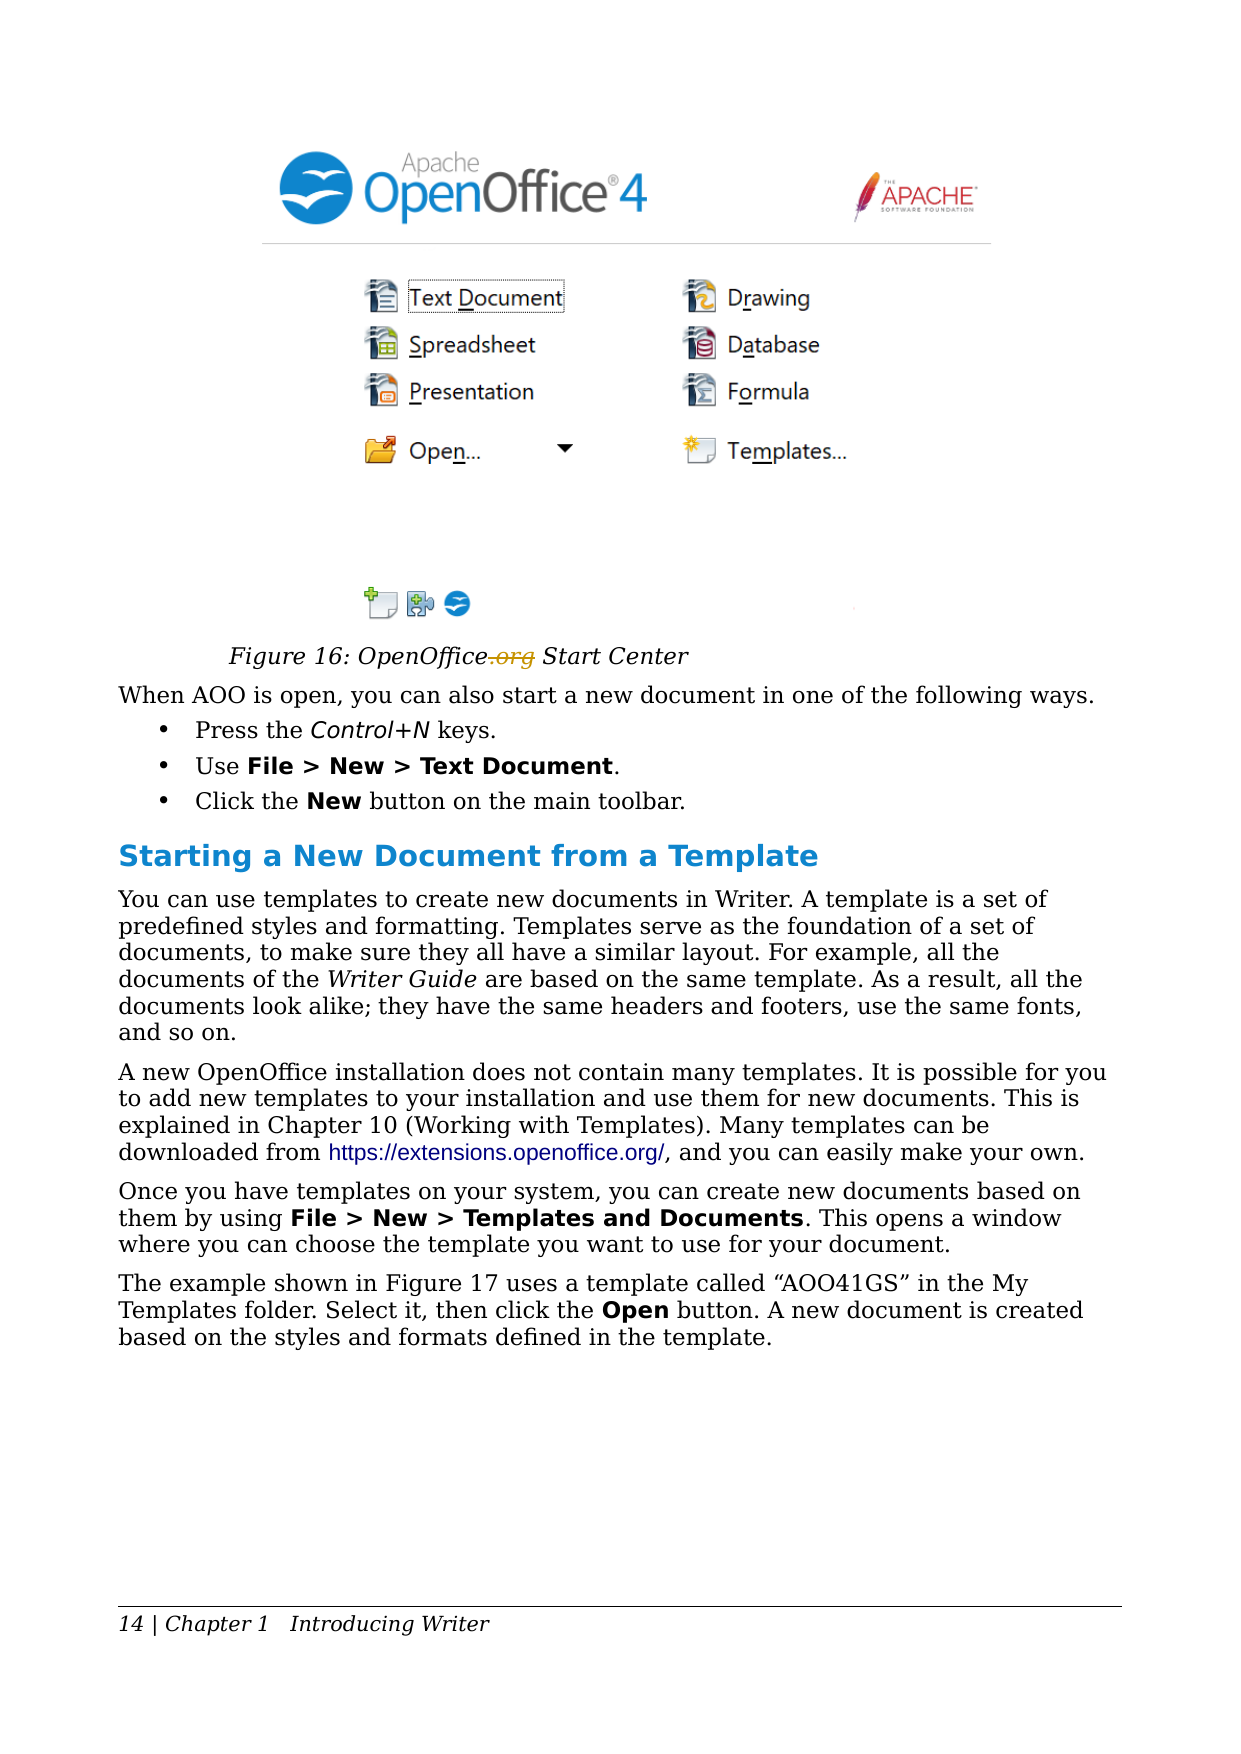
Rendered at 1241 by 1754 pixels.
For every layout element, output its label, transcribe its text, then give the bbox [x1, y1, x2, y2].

list Press the Control+N keys. [156, 716, 1122, 745]
list Click the New button on the main toolbar. [156, 786, 1122, 816]
subtitle Starting a New Document from a Template [118, 840, 1122, 874]
list Use File > New > Text Document. [156, 751, 1122, 780]
text Figure 16: OpenOffice Start Center [229, 643, 1011, 670]
text A new OpenOffice installation does not contain many templates. It is possible for you to add new templates to your installation and use them for new documents. This is explained in Chapter 10 (Working with Templates). Many templates can be downloaded from https://extensions.openoffice.org/, and you can easily make your own. [118, 1059, 1122, 1166]
text The example shown in Figure 17 uses a template called “AOO41GS” in the My Templates folder. Select it, then click the Open button. A new document is created based on the styles and formats defined in the template. [118, 1271, 1122, 1351]
list When AOO is open, you can also start a new document in one of the following ways. [118, 682, 1122, 709]
text Once you have templates on your system, you can create new documents based on them by using File > New > Templates and Documents. This opens a window where you can choose the template you want to use for your document. [118, 1178, 1122, 1258]
text You can use templates to create new documents in Writer. A template is a set of predefined styles and formatting. Templates serve as the foundation of a set of documents, to make sure they all have a similar layout. For example, all the documents of the Writer Guide are based on the same template. As a result, all the documents look alike; they have the same headers and footers, use the same fonts, and so on. [118, 886, 1122, 1046]
picture [236, 118, 1012, 637]
